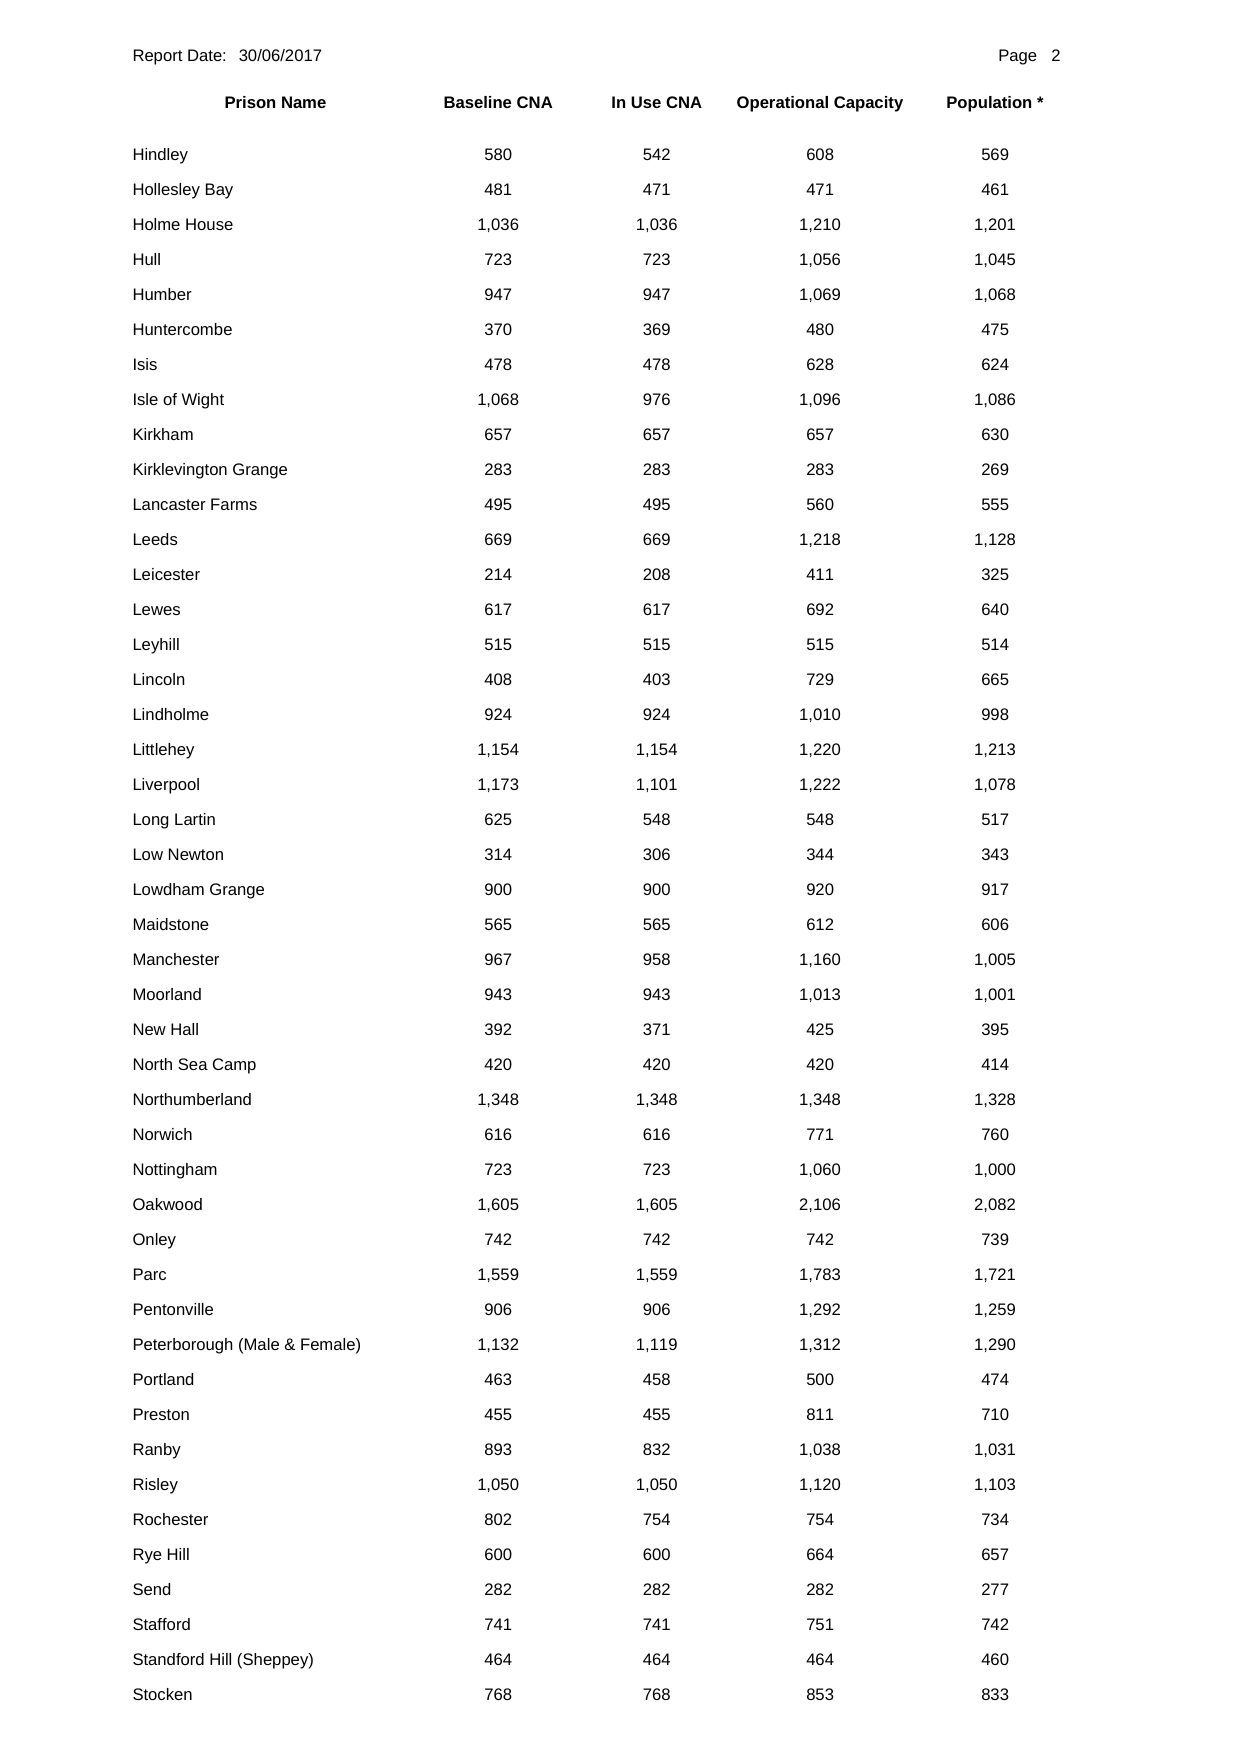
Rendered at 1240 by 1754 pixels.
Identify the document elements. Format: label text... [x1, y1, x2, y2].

text Hull 723 723 1,056 1,045 [132, 242, 1108, 271]
text Lewes 617 617 692 640 [132, 592, 1108, 621]
text Stocken 768 768 853 833 [132, 1677, 1108, 1706]
text Holme House 1,036 1,036 1,210 1,201 [132, 207, 1108, 236]
text Manchester 967 958 1,160 1,005 [132, 942, 1108, 971]
text Ranby 893 832 1,038 1,031 [132, 1432, 1108, 1461]
text New Hall 392 371 425 395 [132, 1012, 1108, 1041]
text Onley 742 742 742 739 [132, 1222, 1108, 1251]
text Hollesley Bay 481 471 471 461 [132, 172, 1108, 201]
text Leyhill 515 515 515 514 [132, 627, 1108, 656]
text Nottingham 723 723 1,060 1,000 [132, 1152, 1108, 1181]
text Maidstone 565 565 612 606 [132, 907, 1108, 936]
text Parc 1,559 1,559 1,783 1,721 [132, 1257, 1108, 1286]
text Huntercombe 370 369 480 475 [132, 312, 1108, 341]
text Lancaster Farms 495 495 560 555 [132, 487, 1108, 516]
text Humber 947 947 1,069 1,068 [132, 277, 1108, 306]
text Moorland 943 943 1,013 1,001 [132, 977, 1108, 1006]
text Littlehey 1,154 1,154 1,220 1,213 [132, 732, 1108, 761]
text Peterborough (Male & Female) 1,132 1,119 1,312 1,290 [132, 1327, 1108, 1356]
text Risley 1,050 1,050 1,120 1,103 [132, 1467, 1108, 1496]
text Long Lartin 625 548 548 517 [132, 802, 1108, 831]
text North Sea Camp 420 420 420 414 [132, 1047, 1108, 1076]
text Portland 463 458 500 474 [132, 1362, 1108, 1391]
text Hindley 580 542 608 569 [132, 137, 1108, 166]
text Report Date: 30/06/2017 Page 2 [132, 37, 1108, 66]
text Isis 478 478 628 624 [132, 347, 1108, 376]
text Low Newton 314 306 344 343 [132, 837, 1108, 866]
text Preston 455 455 811 710 [132, 1397, 1108, 1426]
text Norwich 616 616 771 760 [132, 1117, 1108, 1146]
text Liverpool 1,173 1,101 1,222 1,078 [132, 767, 1108, 796]
text Rochester 802 754 754 734 [132, 1502, 1108, 1531]
text Leicester 214 208 411 325 [132, 557, 1108, 586]
text Northumberland 1,348 1,348 1,348 1,328 [132, 1082, 1108, 1111]
text Kirklevington Grange 283 283 283 269 [132, 452, 1108, 481]
text Isle of Wight 1,068 976 1,096 1,086 [132, 382, 1108, 411]
text Send 282 282 282 277 [132, 1572, 1108, 1601]
text Pentonville 906 906 1,292 1,259 [132, 1292, 1108, 1321]
text Lincoln 408 403 729 665 [132, 662, 1108, 691]
text Lowdham Grange 900 900 920 917 [132, 872, 1108, 901]
text Prison Name Baseline CNA In Use CNA Operational Capacity Population * [132, 85, 1108, 114]
text Standford Hill (Sheppey) 464 464 464 460 [132, 1642, 1108, 1671]
text Lindholme 924 924 1,010 998 [132, 697, 1108, 726]
text Stafford 741 741 751 742 [132, 1607, 1108, 1636]
text Oakwood 1,605 1,605 2,106 2,082 [132, 1187, 1108, 1216]
text Leeds 669 669 1,218 1,128 [132, 522, 1108, 551]
text Rye Hill 600 600 664 657 [132, 1537, 1108, 1566]
text Kirkham 657 657 657 630 [132, 417, 1108, 446]
